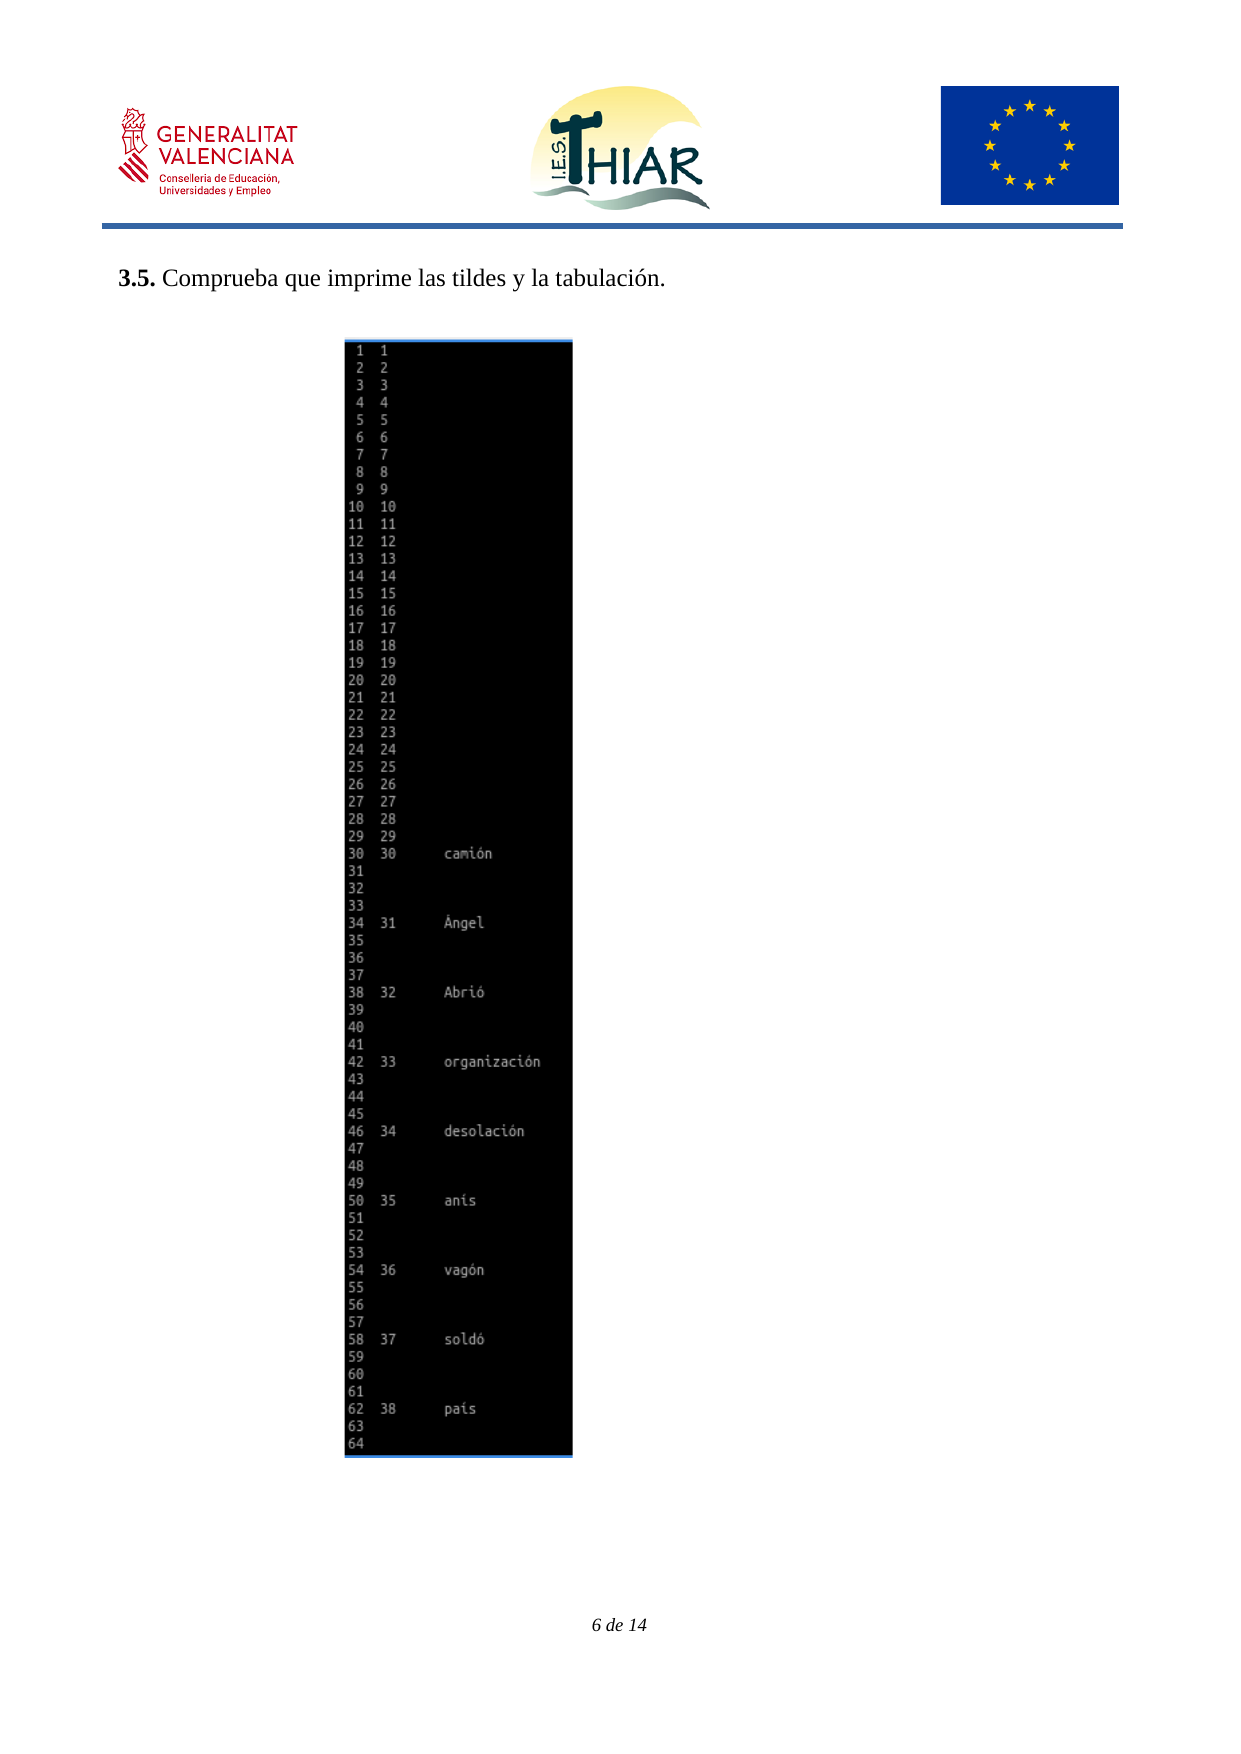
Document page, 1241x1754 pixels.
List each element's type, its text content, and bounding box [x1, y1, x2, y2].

picture [530, 86, 710, 210]
picture [940, 86, 1119, 205]
text 3.5. Comprueba que imprime las tildes y la tabulación. [118, 263, 1122, 291]
picture [112, 103, 308, 206]
picture [344, 337, 573, 1458]
